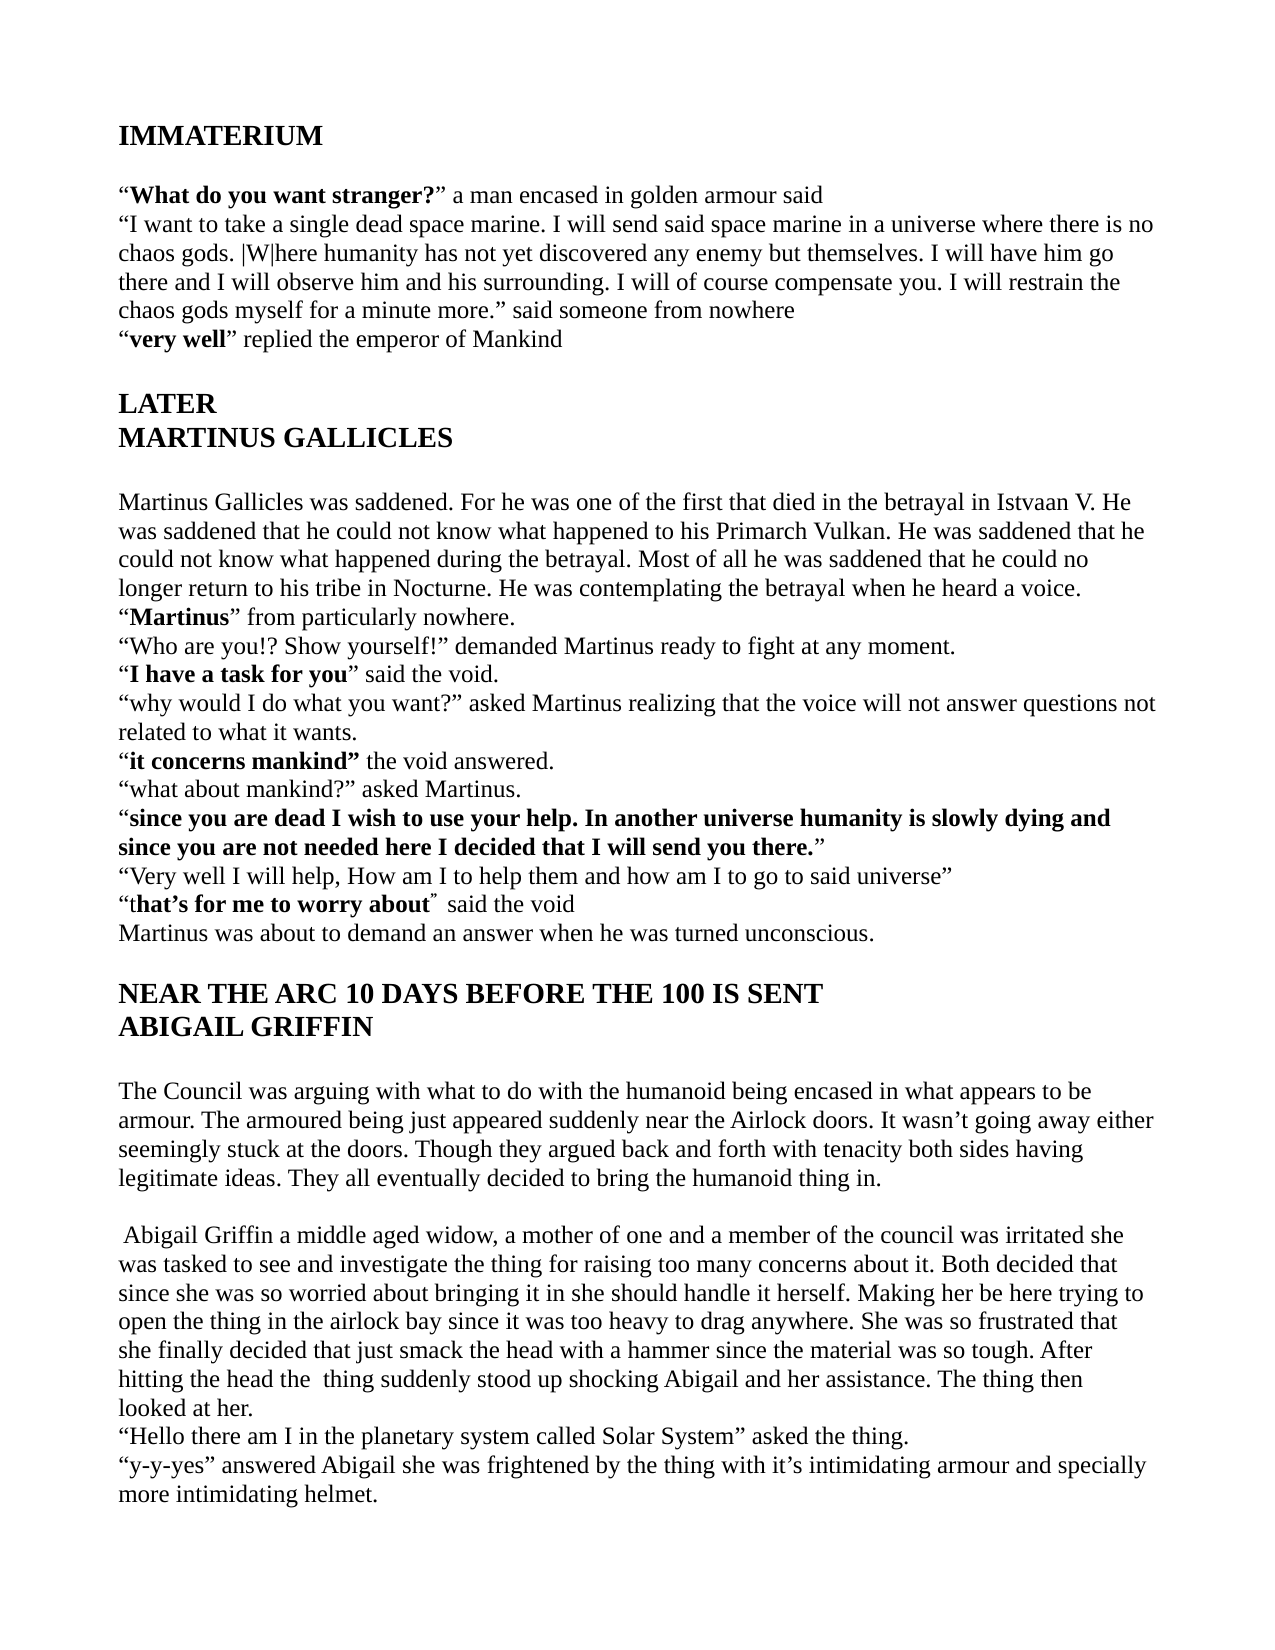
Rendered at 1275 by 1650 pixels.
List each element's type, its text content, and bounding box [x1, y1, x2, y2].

text “Hello there am I in the planetary system called Solar System” asked the thing. [118, 1421, 1157, 1450]
text “what about mankind?” asked Martinus. [118, 774, 1157, 803]
text IMMATERIUM [118, 118, 1157, 152]
text LATER [118, 386, 1157, 420]
text “I have a task for you” said the void. [118, 659, 1157, 688]
text “y-y-yes” answered Abigail she was frightened by the thing with it’s intimidating armour and specially more intimidating helmet. [118, 1450, 1157, 1508]
text MARTINUS GALLICLES [118, 420, 1157, 453]
text Martinus was about to demand an answer when he was turned unconscious. [118, 918, 1157, 947]
text “Who are you!? Show yourself!” demanded Martinus ready to fight at any moment. [118, 631, 1157, 659]
text “it concerns mankind” the void answered. [118, 746, 1157, 774]
text “that’s for me to worry about” said the void [118, 889, 1157, 918]
text Martinus Gallicles was saddened. For he was one of the first that died in the betrayal in Istvaan V. He was saddened that he could not know what happened to his Primarch Vulkan. He was saddened that he could not know what happened during the betrayal. Most of all he was saddened that he could no longer return to his tribe in Nocturne. He was contemplating the betrayal when he heard a voice. [118, 487, 1157, 602]
text “Martinus” from particularly nowhere. [118, 602, 1157, 631]
text “very well” replied the emperor of Mankind [118, 324, 1157, 353]
text “since you are dead I wish to use your help. In another universe humanity is slowly dying and since you are not needed here I decided that I will send you there.” [118, 803, 1157, 861]
text “Very well I will help, How am I to help them and how am I to go to said universe” [118, 861, 1157, 889]
text ABIGAIL GRIFFIN [118, 1009, 1157, 1043]
text “I want to take a single dead space marine. I will send said space marine in a universe where there is no chaos gods. |W|here humanity has not yet discovered any enemy but themselves. I will have him go there and I will observe him and his surrounding. I will of course compensate you. I will restrain the chaos gods myself for a minute more.” said someone from nowhere [118, 209, 1157, 324]
text “why would I do what you want?” asked Martinus realizing that the voice will not answer questions not related to what it wants. [118, 688, 1157, 746]
text “What do you want stranger?” a man encased in golden armour said [118, 180, 1157, 209]
text NEAR THE ARC 10 DAYS BEFORE THE 100 IS SENT [118, 976, 1157, 1009]
text Abigail Griffin a middle aged widow, a mother of one and a member of the council was irritated she was tasked to see and investigate the thing for raising too many concerns about it. Both decided that since she was so worried about bringing it in she should handle it herself. Making her be here trying to open the thing in the airlock bay since it was too heavy to drag anywhere. She was so frustrated that she finally decided that just smack the head with a hammer since the material was so tough. After hitting the head the thing suddenly stood up shocking Abigail and her assistance. The thing then looked at her. [118, 1220, 1157, 1421]
text The Council was arguing with what to do with the humanoid being encased in what appears to be armour. The armoured being just appeared suddenly near the Airlock doors. It wasn’t going away either seemingly stuck at the doors. Though they argued back and forth with tenacity both sides having legitimate ideas. They all eventually decided to bring the humanoid thing in. [118, 1076, 1157, 1191]
